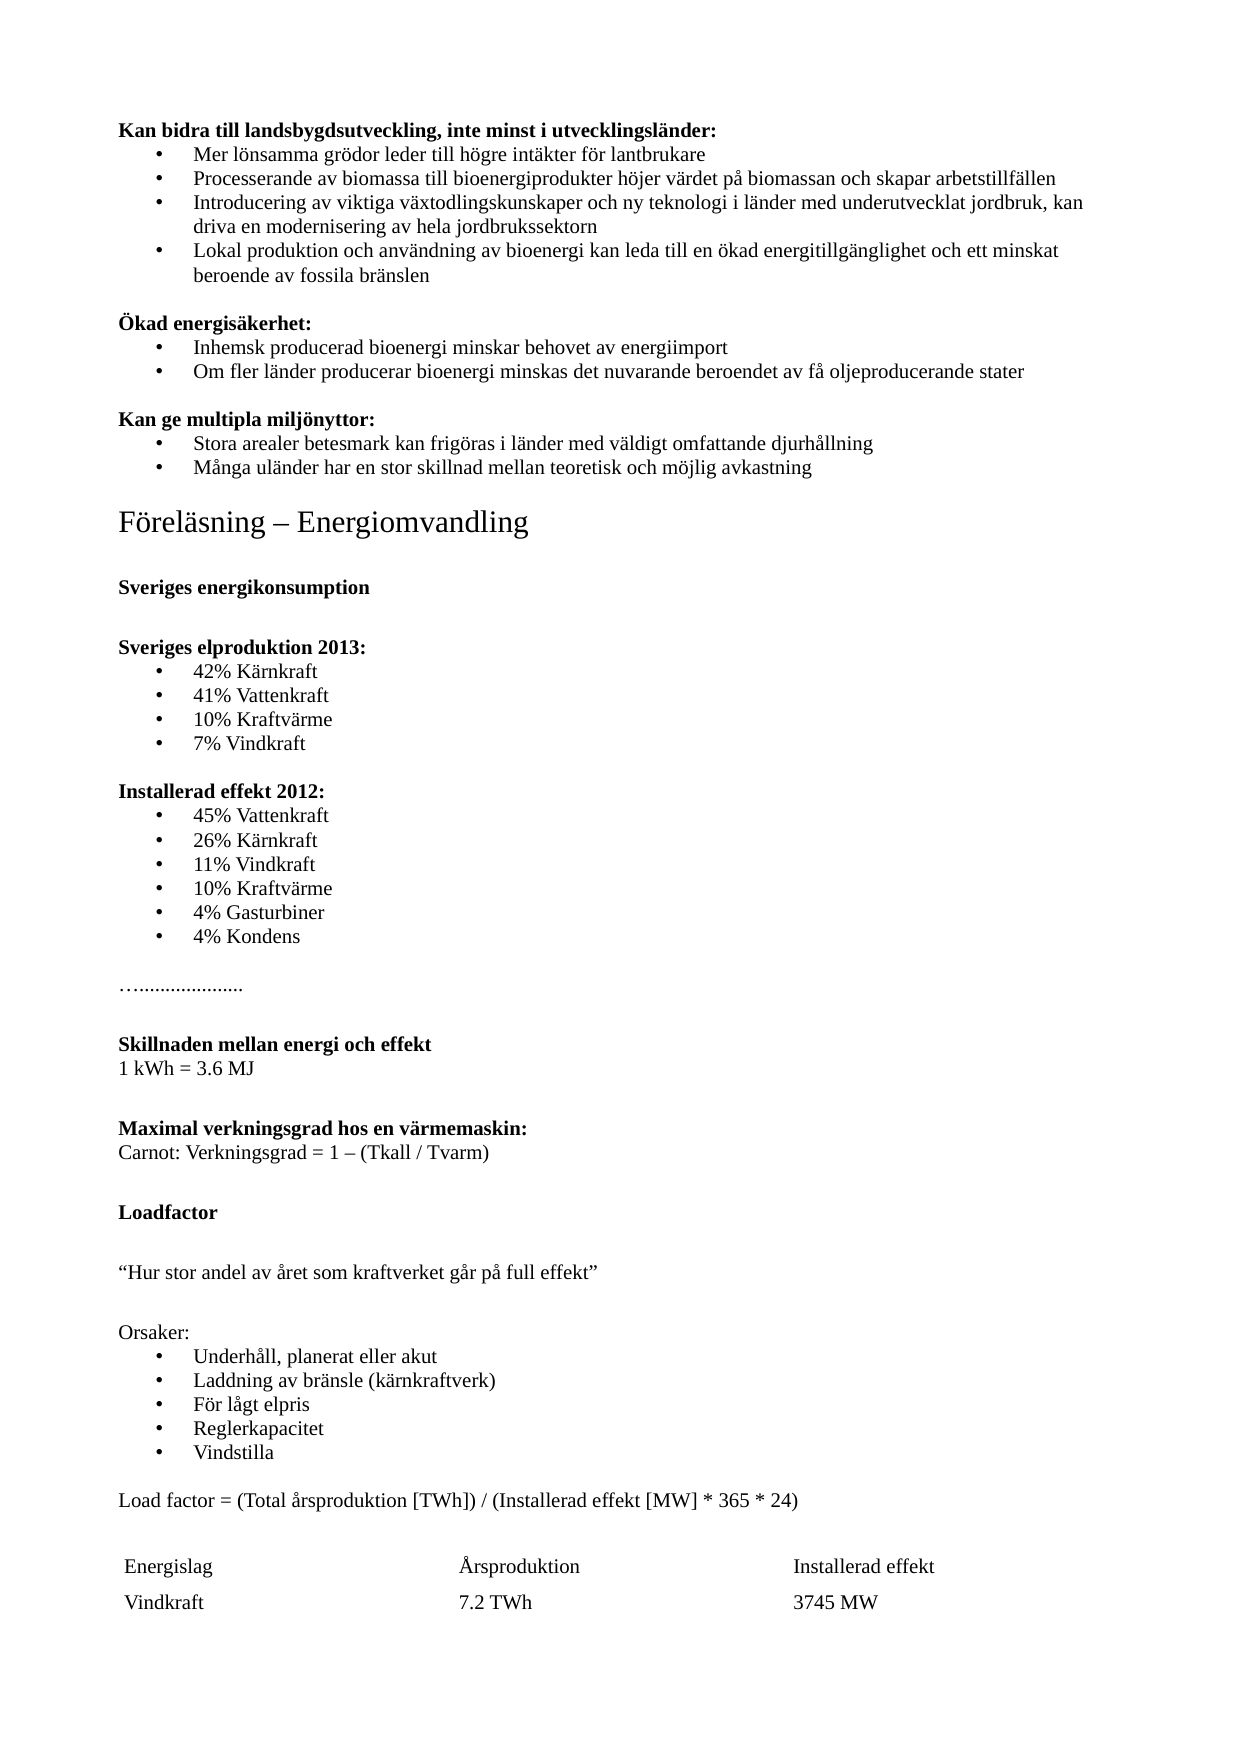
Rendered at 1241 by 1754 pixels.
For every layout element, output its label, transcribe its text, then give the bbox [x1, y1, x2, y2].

table_header Årsproduktion [453, 1549, 787, 1584]
table_cell Vindkraft [118, 1584, 453, 1619]
list Många u­länder har en stor skillnad mellan teoretisk och möjlig avkastning [156, 455, 1122, 479]
table_header Energislag [118, 1549, 453, 1584]
list 4% Kondens [156, 924, 1122, 948]
list 26% Kärnkraft [156, 827, 1122, 852]
text Sveriges energikonsumption [118, 575, 1122, 599]
list För lågt elpris [156, 1392, 1122, 1416]
table_cell 3745 MW [788, 1584, 1122, 1619]
text Kan ge multipla miljönyttor: [118, 407, 1122, 431]
text Load factor = (Total årsproduktion [TWh]) / (Installerad effekt [MW] * 365 * 24) [118, 1488, 1122, 1512]
table_header Installerad effekt [788, 1549, 1122, 1584]
list 10% Kraftvärme [156, 707, 1122, 731]
text Skillnaden mellan energi och effekt [118, 1032, 1122, 1056]
text “Hur stor andel av året som kraftverket går på full effekt” [118, 1260, 1122, 1284]
list 7% Vindkraft [156, 731, 1122, 755]
list Introducering av viktiga växtodlingskunskaper och ny teknologi i länder med underutvecklat jordbruk, kan driva en modernisering av hela jordbrukssektorn [156, 190, 1122, 238]
list Om fler länder producerar bioenergi minskas det nuvarande beroendet av få oljeproducerande stater [156, 359, 1122, 383]
text Ökad energisäkerhet: [118, 311, 1122, 335]
list 41% Vattenkraft [156, 683, 1122, 707]
list 42% Kärnkraft [156, 659, 1122, 683]
text Carnot: Verkningsgrad = 1 – (Tkall / Tvarm) [118, 1140, 1122, 1164]
list Reglerkapacitet [156, 1416, 1122, 1440]
table_cell 7.2 TWh [453, 1584, 787, 1619]
text Maximal verkningsgrad hos en värmemaskin: [118, 1116, 1122, 1140]
list Processerande av biomassa till bioenergiprodukter höjer värdet på biomassan och skapar arbetstillfällen [156, 166, 1122, 190]
text ….................... [118, 972, 1122, 996]
text Föreläsning – Energiomvandling [118, 503, 1122, 539]
list 45% Vattenkraft [156, 803, 1122, 827]
list Underhåll, planerat eller akut [156, 1344, 1122, 1368]
text Kan bidra till landsbygdsutveckling, inte minst i utvecklingsländer: [118, 118, 1122, 142]
list Lokal produktion och användning av bioenergi kan leda till en ökad energitillgänglighet och ett minskat beroende av fossila bränslen [156, 238, 1122, 287]
text Sveriges elproduktion 2013: [118, 635, 1122, 659]
list 10% Kraftvärme [156, 876, 1122, 900]
list Vindstilla [156, 1440, 1122, 1464]
text 1 kWh = 3.6 MJ [118, 1056, 1122, 1080]
list Laddning av bränsle (kärnkraftverk) [156, 1368, 1122, 1392]
list 4% Gasturbiner [156, 900, 1122, 924]
text Orsaker: [118, 1320, 1122, 1344]
list Inhemsk producerad bioenergi minskar behovet av energiimport [156, 335, 1122, 359]
list Mer lönsamma grödor leder till högre intäkter för lantbrukare [156, 142, 1122, 166]
text Loadfactor [118, 1200, 1122, 1224]
list 11% Vindkraft [156, 852, 1122, 876]
list Stora arealer betesmark kan frigöras i länder med väldigt omfattande djurhållning [156, 431, 1122, 455]
text Installerad effekt 2012: [118, 779, 1122, 803]
